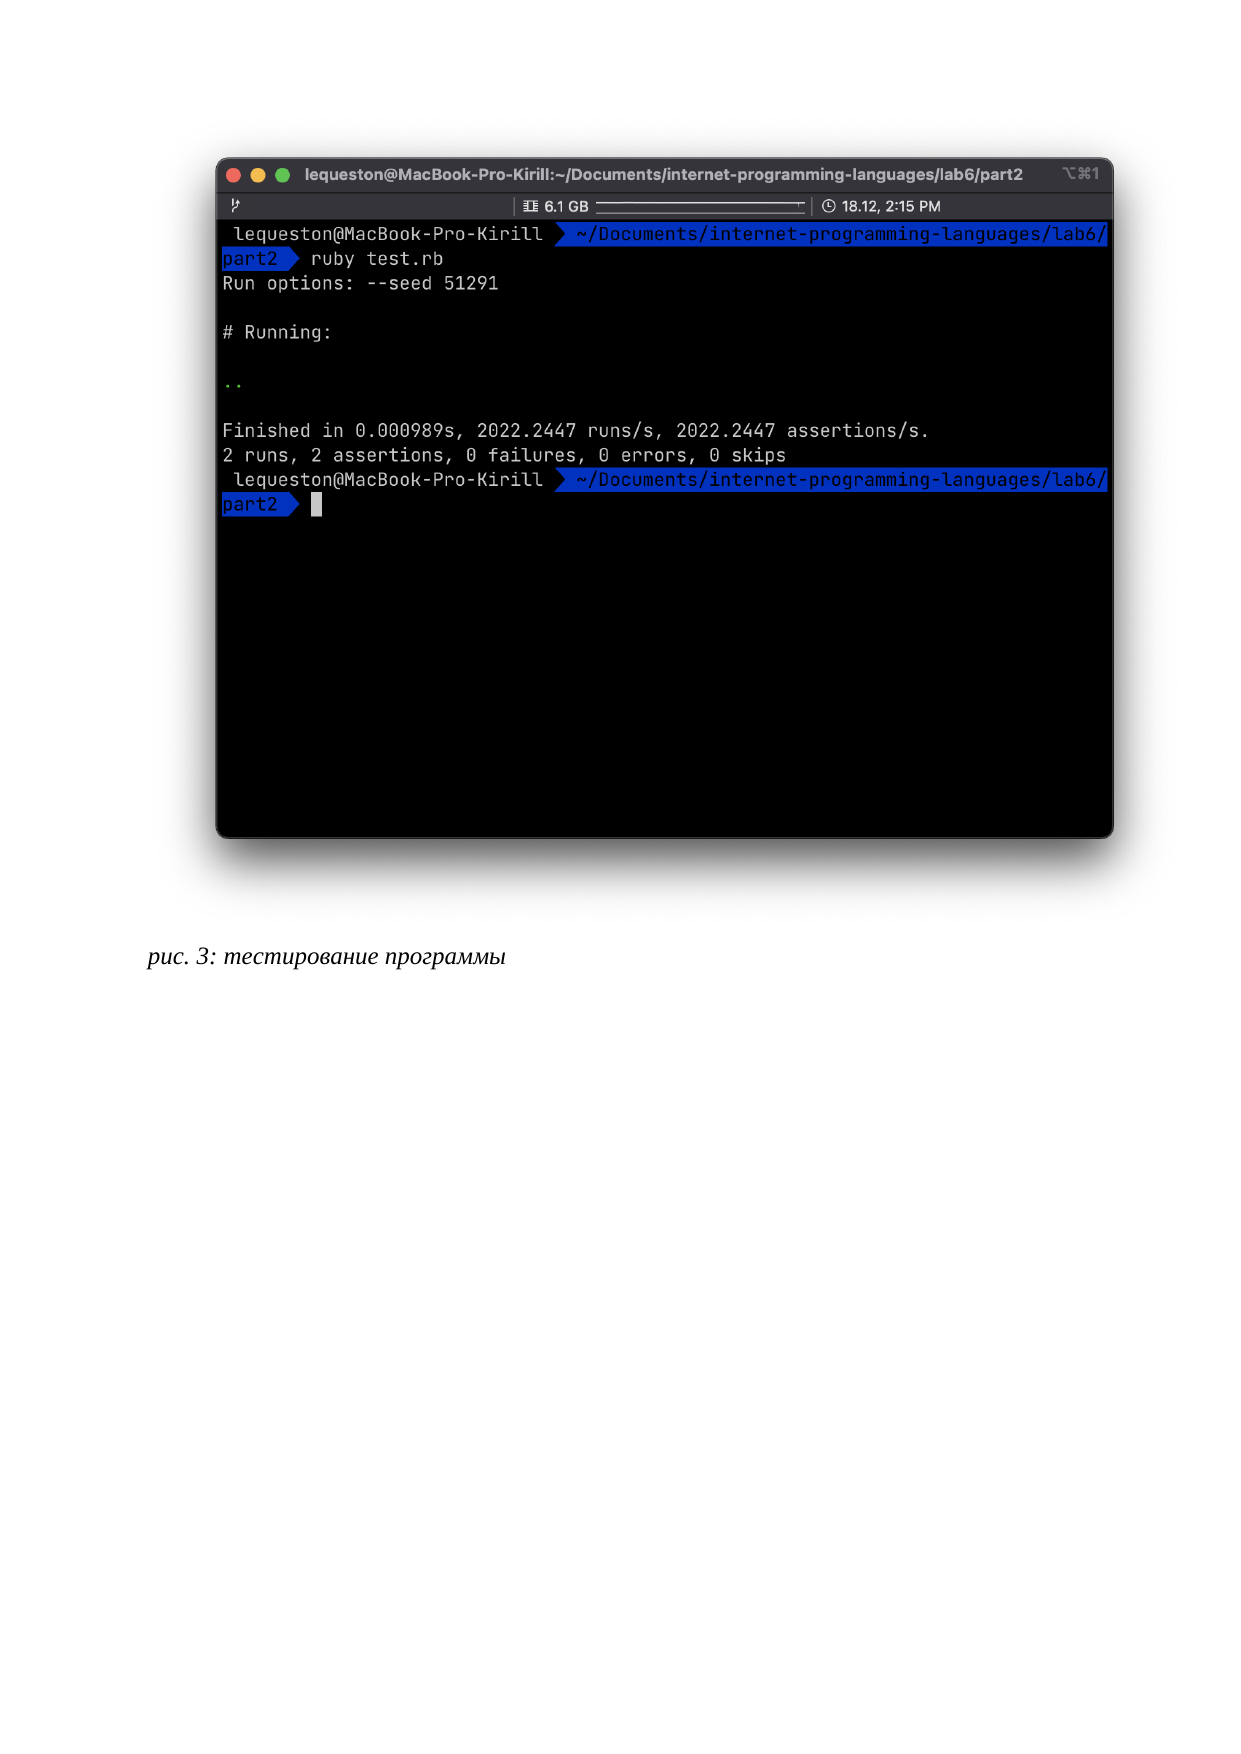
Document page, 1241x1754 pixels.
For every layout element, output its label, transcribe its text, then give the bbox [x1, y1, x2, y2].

text рис. 3: тестирование программы [148, 929, 1181, 970]
picture [147, 111, 1182, 929]
